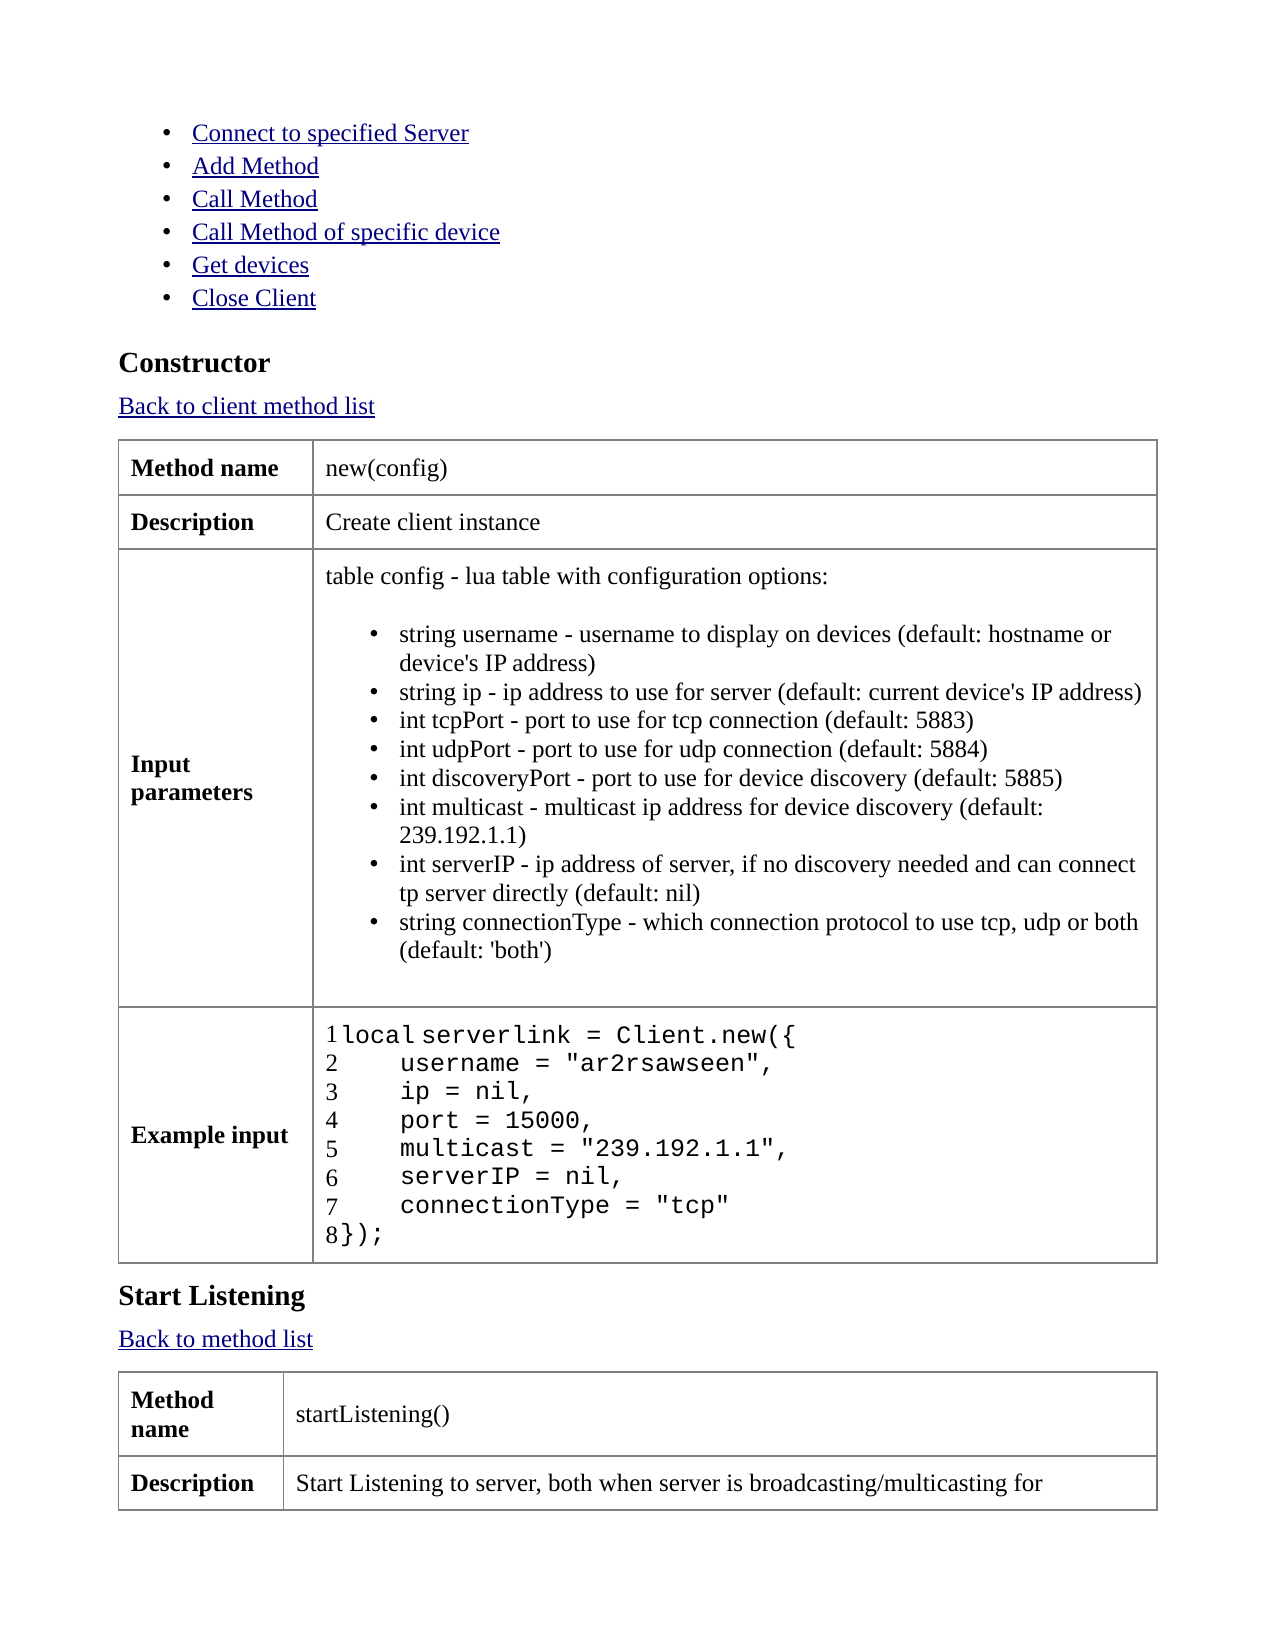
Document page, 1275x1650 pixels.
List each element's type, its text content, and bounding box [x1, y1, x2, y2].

list Close Client [162, 283, 1157, 312]
list Get devices [162, 250, 1157, 279]
table_cell Input parameters [119, 550, 312, 1006]
table_cell [314, 1008, 1156, 1262]
text Back to client method list [118, 391, 1157, 420]
list Call Method of specific device [162, 217, 1157, 246]
table_cell Start Listening to server, both when server is broadcasting/multicasting for [284, 1457, 1156, 1509]
subtitle Start Listening [118, 1278, 1157, 1311]
table_cell Description [119, 1457, 283, 1509]
table_header Method name [119, 1373, 283, 1455]
text Back to method list [118, 1324, 1157, 1352]
table_header startListening() [284, 1373, 1156, 1455]
table_cell table config - lua table with configuration options: string username - username to display on devices (default: hostname or device's IP address) string ip - ip address to use for server (default: current device's IP address) int tcpPort - port to use for tcp connection (default: 5883) int udpPort - port to use for udp connection (default: 5884) int discoveryPort - port to use for device discovery (default: 5885) int multicast - multicast ip address for device discovery (default: 239.192.1.1) int serverIP - ip address of server, if no discovery needed and can connect tp server directly (default: nil) string connectionType - which connection protocol to use tcp, udp or both (default: 'both') [314, 550, 1156, 1006]
table_cell Create client instance [314, 496, 1156, 548]
list Call Method [162, 184, 1157, 213]
table_header 1 2 3 4 5 6 7 8 [325, 1019, 340, 1249]
table_header new(config) [314, 441, 1156, 494]
list Add Method [162, 151, 1157, 180]
table_cell Description [119, 496, 312, 548]
table_cell Example input [119, 1008, 312, 1262]
list Connect to specified Server [162, 118, 1157, 147]
subtitle Constructor [118, 345, 1157, 379]
table_header local serverlink = Client.new({ username = "ar2rsawseen", ip = nil, port = 15000, multicast = "239.192.1.1", serverIP = nil, connectionType = "tcp" }); [340, 1019, 798, 1249]
table_header Method name [119, 441, 312, 494]
